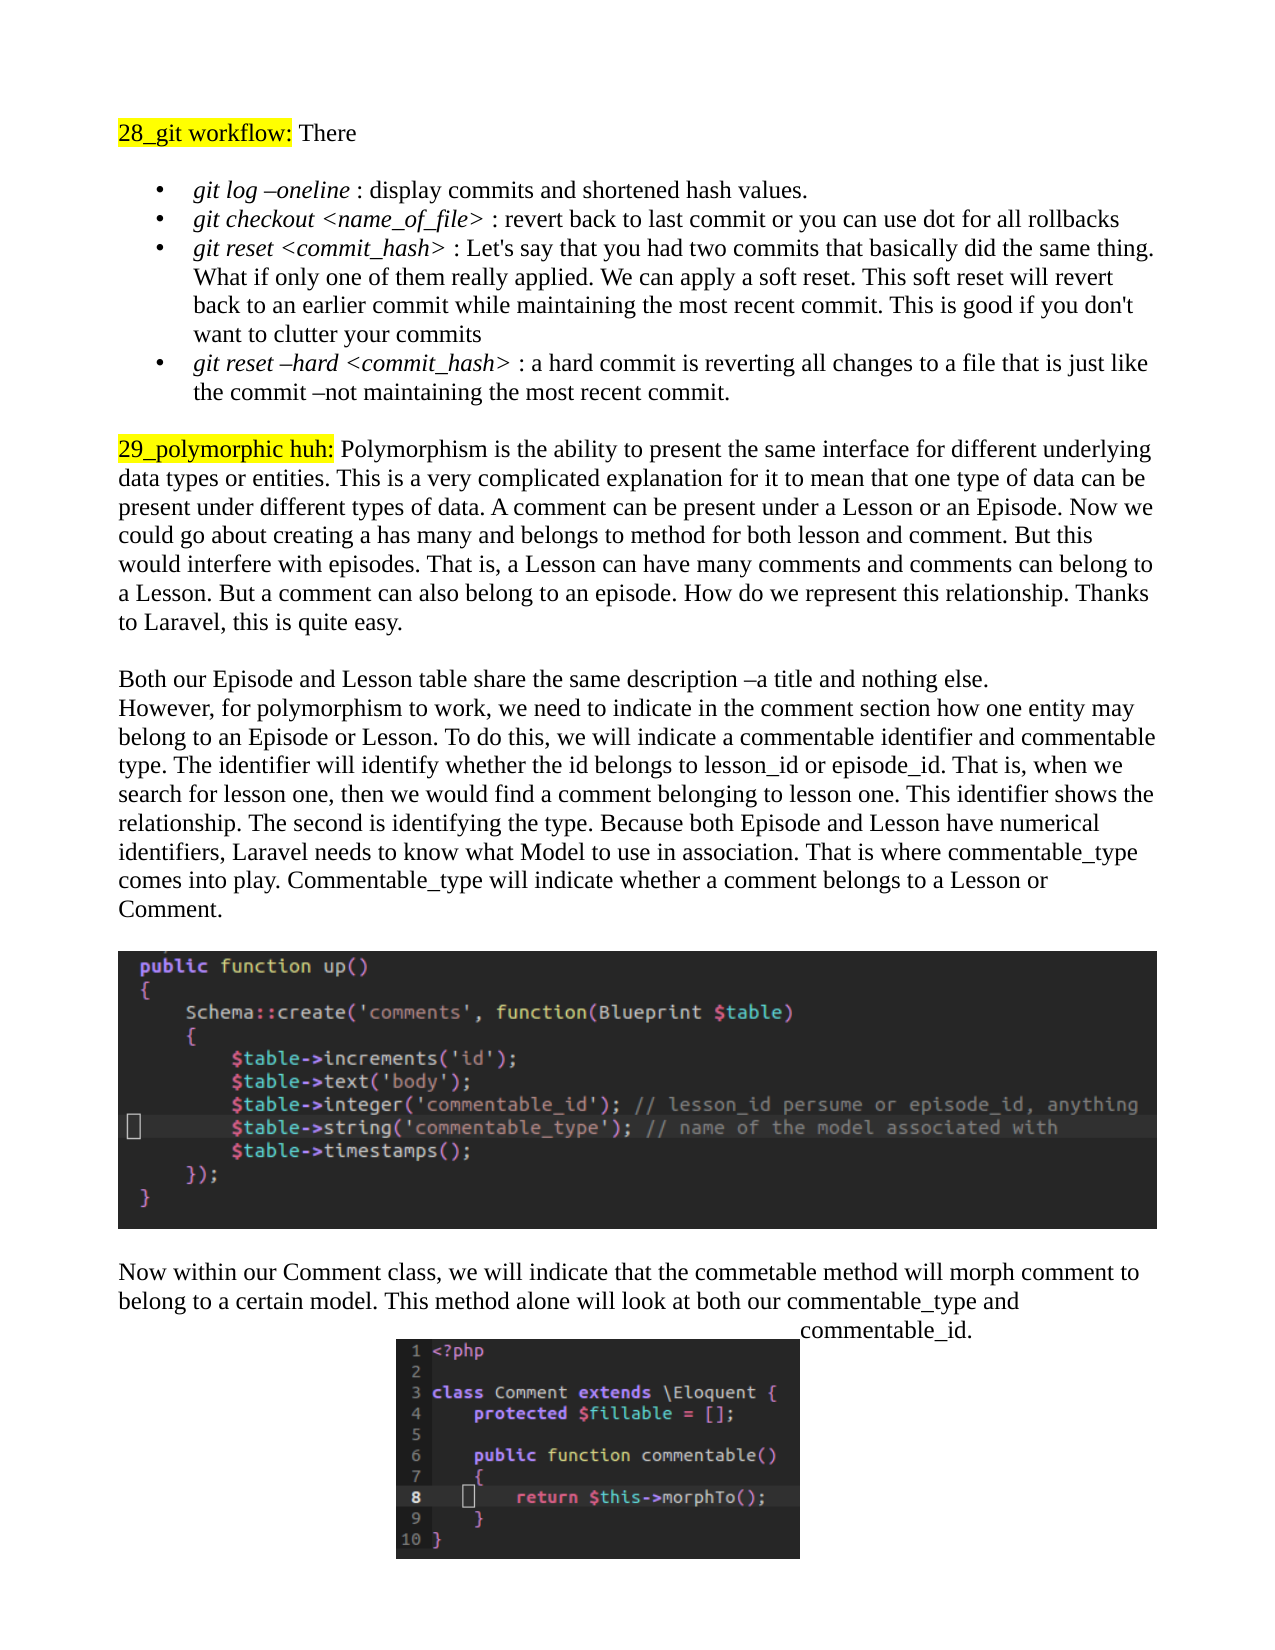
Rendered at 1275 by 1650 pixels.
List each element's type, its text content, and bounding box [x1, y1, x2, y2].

list git checkout <name_of_file> : revert back to last commit or you can use dot for all rollbacks [156, 204, 1157, 233]
text 28_git workflow: There [118, 118, 1157, 147]
list git reset <commit_hash> : Let's say that you had two commits that basically did the same thing. What if only one of them really applied. We can apply a soft reset. This soft reset will revert back to an earlier commit while maintaining the most recent commit. This is good if you don't want to clutter your commits [156, 233, 1157, 348]
picture [396, 1339, 800, 1559]
picture [118, 951, 1157, 1229]
text 29_polymorphic huh: Polymorphism is the ability to present the same interface for different underlying data types or entities. This is a very complicated explanation for it to mean that one type of data can be present under different types of data. A comment can be present under a Lesson or an Episode. Now we could go about creating a has many and belongs to method for both lesson and comment. But this would interfere with episodes. That is, a Lesson can have many comments and comments can belong to a Lesson. But a comment can also belong to an episode. How do we represent this relationship. Thanks to Laravel, this is quite easy. [118, 434, 1157, 636]
text However, for polymorphism to work, we need to indicate in the comment section how one entity may belong to an Episode or Lesson. To do this, we will indicate a commentable identifier and commentable type. The identifier will identify whether the id belongs to lesson_id or episode_id. That is, when we search for lesson one, then we would find a comment belonging to lesson one. This identifier shows the relationship. The second is identifying the type. Because both Episode and Lesson have numerical identifiers, Laravel needs to know what Model to use in association. That is where commentable_type comes into play. Commentable_type will indicate whether a comment belongs to a Lesson or Comment. [118, 693, 1157, 923]
text Now within our Comment class, we will indicate that the commetable method will morph comment to belong to a certain model. This method alone will look at both our commentable_type and commentable_id. [118, 1257, 1157, 1344]
list git log –oneline : display commits and shortened hash values. [156, 176, 1157, 204]
list git reset –hard <commit_hash> : a hard commit is reverting all changes to a file that is just like the commit –not maintaining the most recent commit. [156, 348, 1157, 406]
text Both our Episode and Lesson table share the same description –a title and nothing else. [118, 664, 1157, 693]
